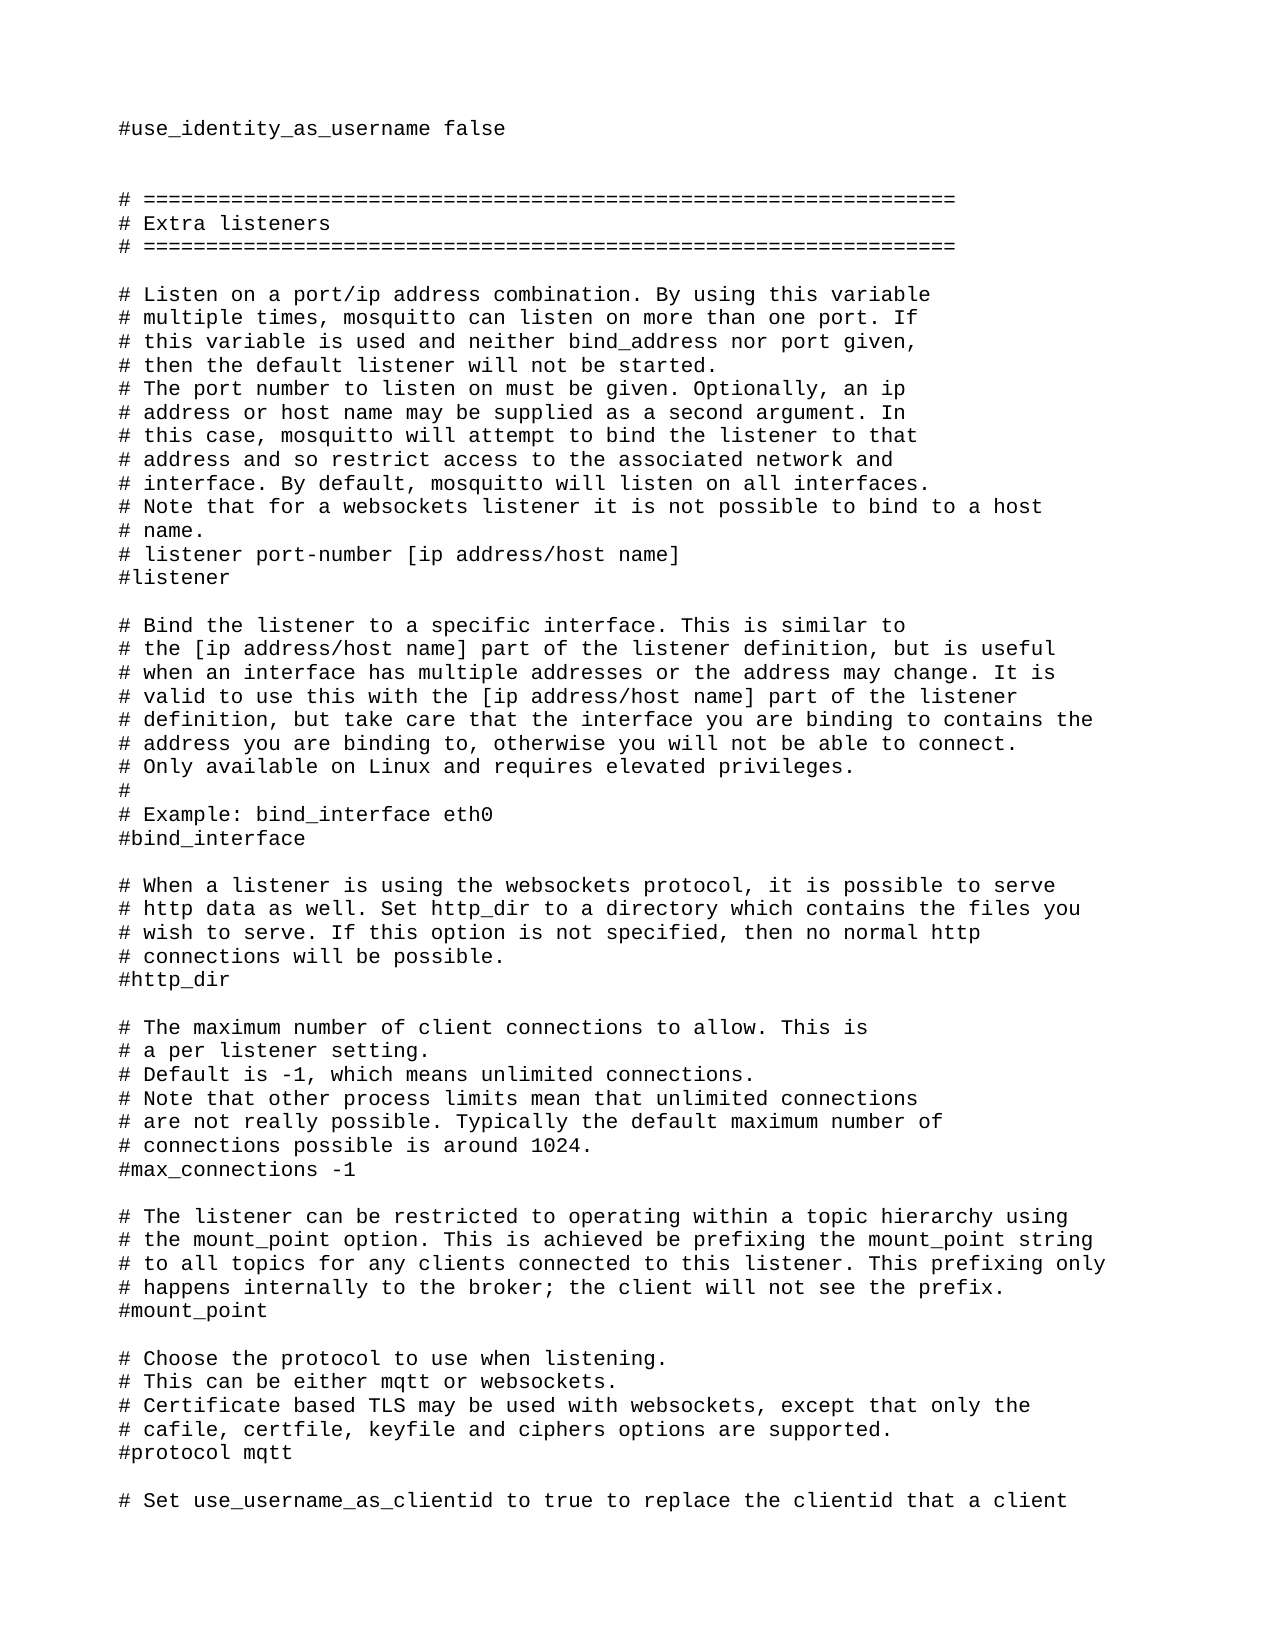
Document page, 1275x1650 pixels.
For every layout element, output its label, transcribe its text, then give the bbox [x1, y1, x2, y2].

text # a per listener setting. [118, 1040, 1157, 1064]
text # When a listener is using the websockets protocol, it is possible to serve [118, 875, 1157, 898]
text # definition, but take care that the interface you are binding to contains the [118, 709, 1157, 733]
text # The maximum number of client connections to allow. This is [118, 1017, 1157, 1040]
text # listener port-number [ip address/host name] [118, 544, 1157, 567]
text # http data as well. Set http_dir to a directory which contains the files you [118, 898, 1157, 922]
text # when an interface has multiple addresses or the address may change. It is [118, 662, 1157, 686]
text # Note that for a websockets listener it is not possible to bind to a host [118, 496, 1157, 520]
text # This can be either mqtt or websockets. [118, 1371, 1157, 1395]
text #listener [118, 567, 1157, 591]
text # Only available on Linux and requires elevated privileges. [118, 757, 1157, 780]
text #max_connections -1 [118, 1158, 1157, 1182]
text # valid to use this with the [ip address/host name] part of the listener [118, 686, 1157, 709]
text #use_identity_as_username false [118, 118, 1157, 142]
text #http_dir [118, 969, 1157, 993]
text # are not really possible. Typically the default maximum number of [118, 1111, 1157, 1135]
text # [118, 780, 1157, 804]
text # name. [118, 520, 1157, 544]
text # connections will be possible. [118, 946, 1157, 969]
text # Set use_username_as_clientid to true to replace the clientid that a client [118, 1489, 1157, 1513]
text # the [ip address/host name] part of the listener definition, but is useful [118, 638, 1157, 662]
text # address and so restrict access to the associated network and [118, 449, 1157, 473]
text # Note that other process limits mean that unlimited connections [118, 1088, 1157, 1111]
text #mount_point [118, 1300, 1157, 1324]
text # multiple times, mosquitto can listen on more than one port. If [118, 307, 1157, 331]
text # Default is -1, which means unlimited connections. [118, 1064, 1157, 1088]
text #protocol mqtt [118, 1442, 1157, 1466]
text # the mount_point option. This is achieved be prefixing the mount_point string [118, 1229, 1157, 1253]
text # wish to serve. If this option is not specified, then no normal http [118, 922, 1157, 946]
text # Listen on a port/ip address combination. By using this variable [118, 284, 1157, 307]
text # The port number to listen on must be given. Optionally, an ip [118, 378, 1157, 402]
text #bind_interface [118, 827, 1157, 851]
text # to all topics for any clients connected to this listener. This prefixing only [118, 1253, 1157, 1277]
text # then the default listener will not be started. [118, 354, 1157, 378]
text # cafile, certfile, keyfile and ciphers options are supported. [118, 1419, 1157, 1442]
text # The listener can be restricted to operating within a topic hierarchy using [118, 1206, 1157, 1229]
text # ================================================================= [118, 189, 1157, 213]
text # Certificate based TLS may be used with websockets, except that only the [118, 1395, 1157, 1419]
text # Bind the listener to a specific interface. This is similar to [118, 615, 1157, 638]
text # address or host name may be supplied as a second argument. In [118, 402, 1157, 426]
text # connections possible is around 1024. [118, 1135, 1157, 1158]
text # Extra listeners [118, 213, 1157, 236]
text # this variable is used and neither bind_address nor port given, [118, 331, 1157, 354]
text # ================================================================= [118, 236, 1157, 260]
text # happens internally to the broker; the client will not see the prefix. [118, 1277, 1157, 1300]
text # this case, mosquitto will attempt to bind the listener to that [118, 426, 1157, 449]
text # address you are binding to, otherwise you will not be able to connect. [118, 733, 1157, 757]
text # Choose the protocol to use when listening. [118, 1348, 1157, 1371]
text # interface. By default, mosquitto will listen on all interfaces. [118, 473, 1157, 496]
text # Example: bind_interface eth0 [118, 804, 1157, 827]
